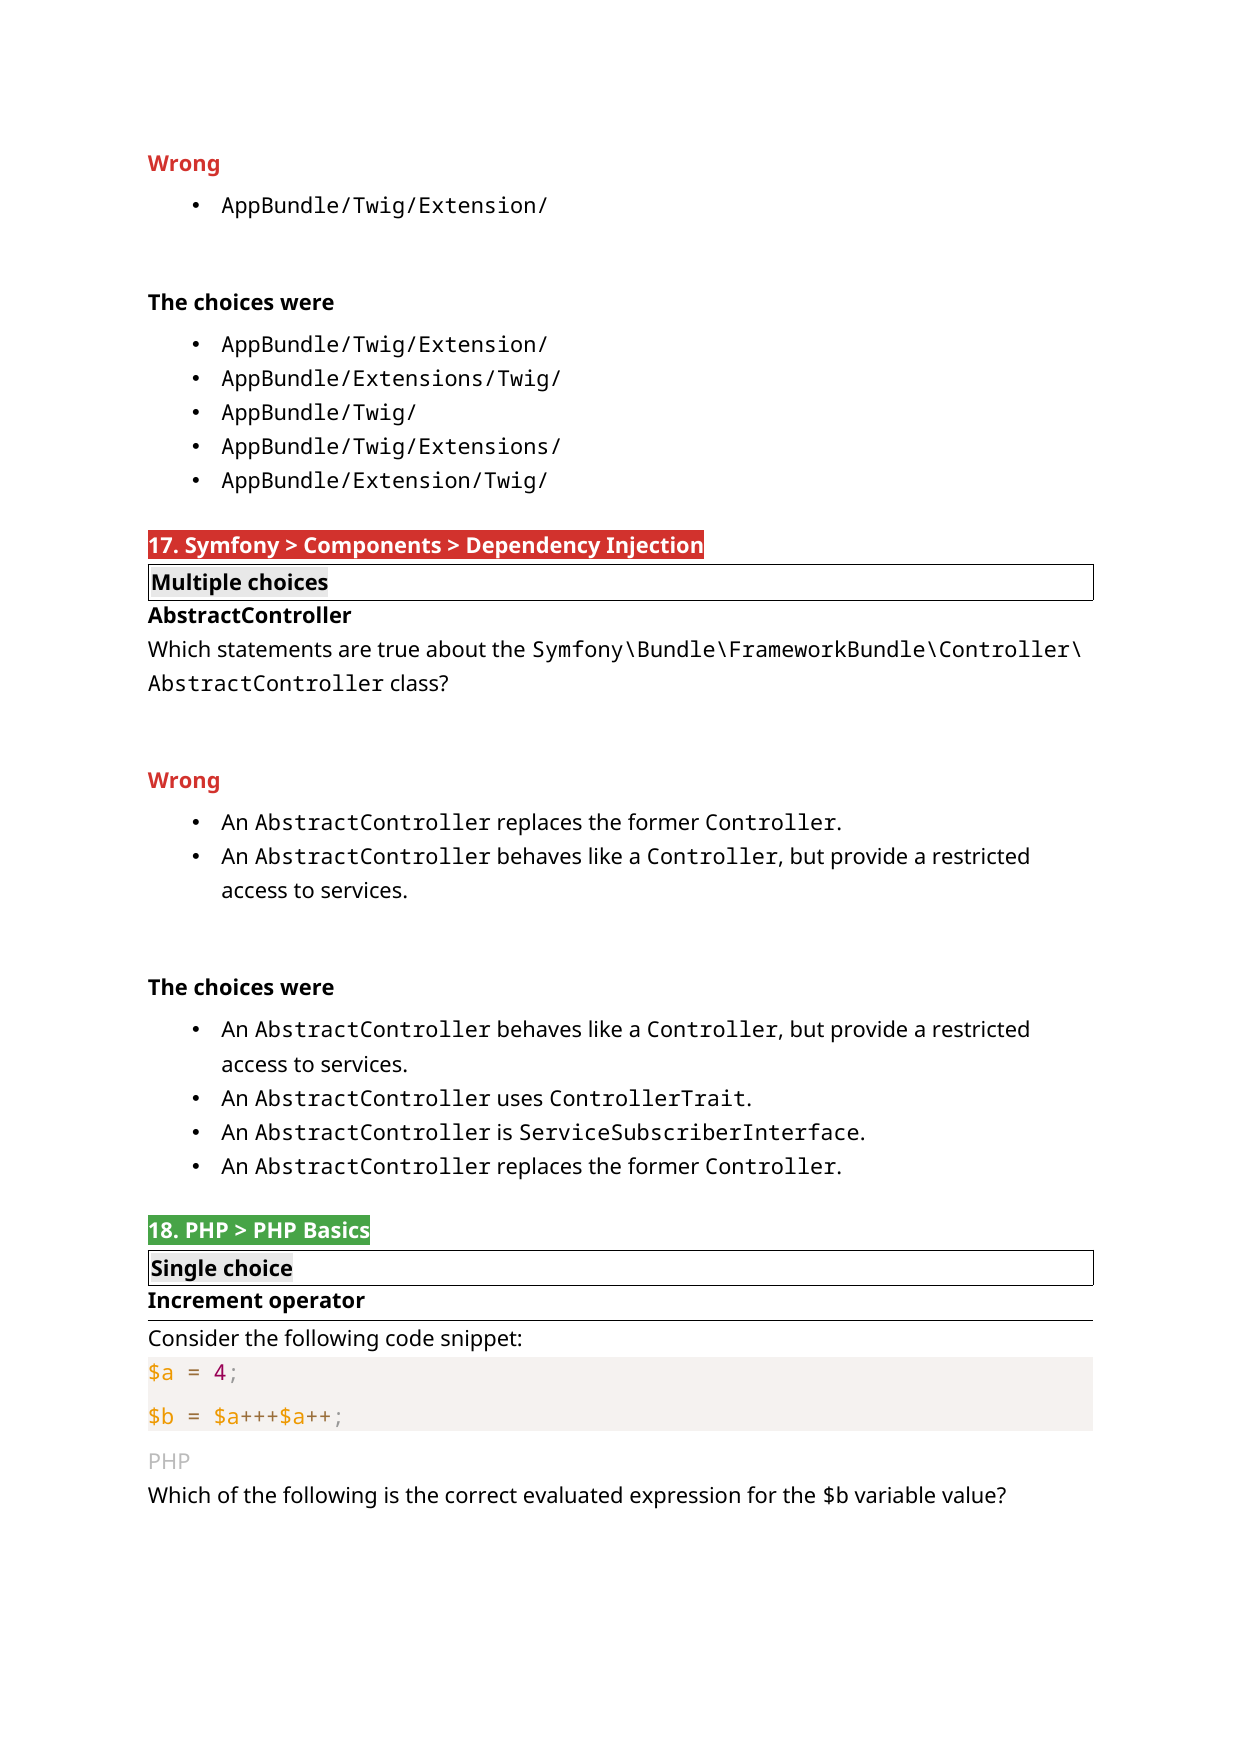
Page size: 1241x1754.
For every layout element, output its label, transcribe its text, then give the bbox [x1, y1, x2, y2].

text 18. PHP > PHP Basics [148, 1215, 1093, 1245]
text Multiple choices [149, 565, 1093, 600]
list AppBundle/Twig/ [192, 397, 1093, 427]
list An AbstractController behaves like a Controller, but provide a restricted access to services. [192, 1014, 1093, 1078]
subtitle Wrong [148, 148, 1093, 177]
text $a = 4; [148, 1357, 1093, 1386]
text Consider the following code snippet: [148, 1321, 1093, 1352]
text Single choice [149, 1251, 1093, 1285]
text Which statements are true about the Symfony\Bundle\FrameworkBundle\Controller\AbstractController class? [148, 634, 1093, 698]
list An AbstractController is ServiceSubscriberInterface. [192, 1117, 1093, 1147]
subtitle The choices were [148, 287, 1093, 316]
list An AbstractController behaves like a Controller, but provide a restricted access to services. [192, 841, 1093, 905]
list AppBundle/Extensions/Twig/ [192, 363, 1093, 393]
list An AbstractController replaces the former Controller. [192, 807, 1093, 837]
list An AbstractController uses ControllerTrait. [192, 1083, 1093, 1112]
list AppBundle/Twig/Extension/ [192, 190, 1093, 220]
list AppBundle/Twig/Extension/ [192, 329, 1093, 359]
list AppBundle/Twig/Extensions/ [192, 431, 1093, 461]
subtitle AbstractController [148, 601, 1093, 629]
text 17. Symfony > Components > Dependency Injection [148, 530, 1093, 559]
list AppBundle/Extension/Twig/ [192, 466, 1093, 495]
text Which of the following is the correct evaluated expression for the $b variable value? [148, 1480, 1093, 1510]
text $b = $a+++$a++; [148, 1401, 1093, 1431]
list An AbstractController replaces the former Controller. [192, 1151, 1093, 1181]
text PHP [148, 1446, 1093, 1476]
subtitle Wrong [148, 765, 1093, 794]
subtitle Increment operator [148, 1286, 1093, 1315]
subtitle The choices were [148, 972, 1093, 1002]
